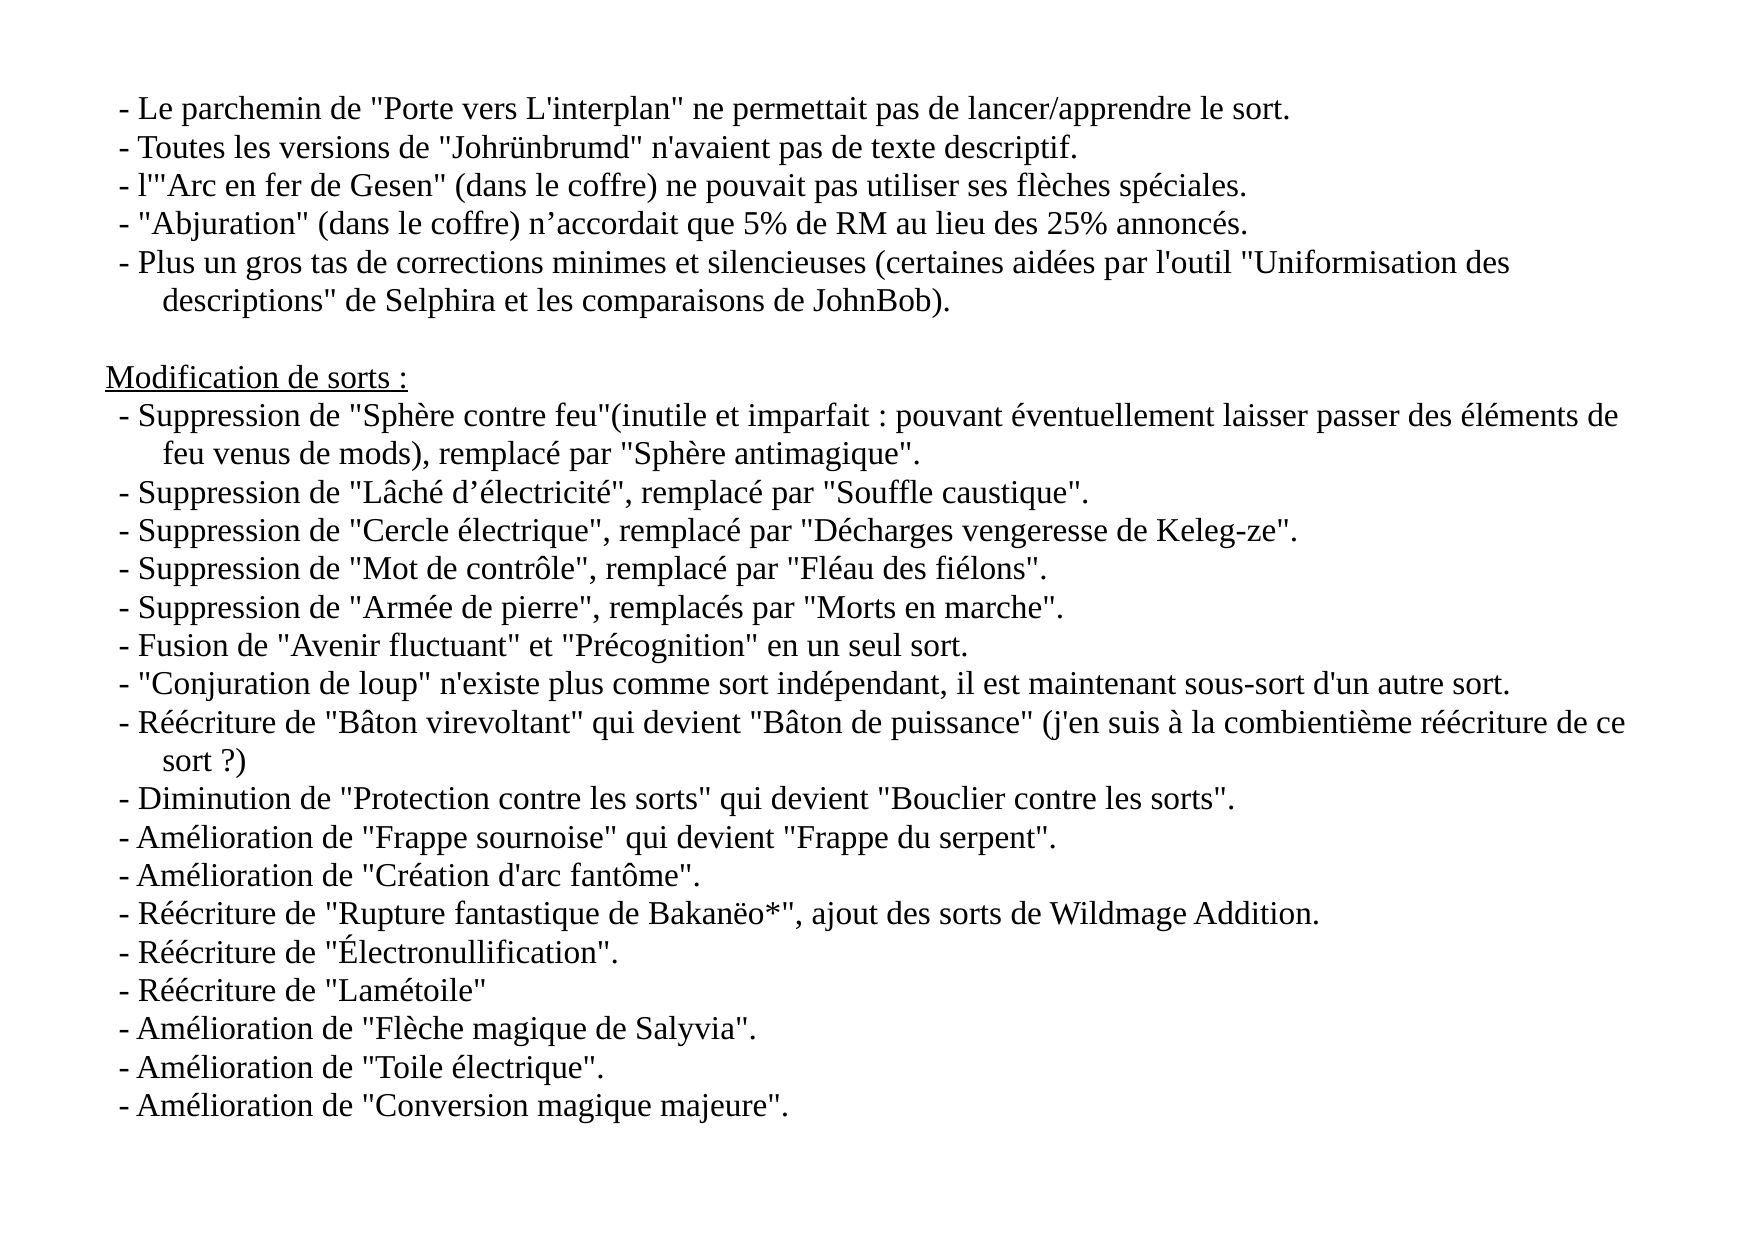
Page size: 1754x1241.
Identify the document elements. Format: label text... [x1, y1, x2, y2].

text - l'"Arc en fer de Gesen" (dans le coffre) ne pouvait pas utiliser ses flèches spéciales. [88, 165, 1665, 203]
text - Réécriture de "Bâton virevoltant" qui devient "Bâton de puissance" (j'en suis à la combientième réécriture de ce sort ?) [88, 702, 1665, 778]
text - "Abjuration" (dans le coffre) n’accordait que 5% de RM au lieu des 25% annoncés. [88, 203, 1665, 242]
text - Suppression de "Mot de contrôle", remplacé par "Fléau des fiélons". [88, 548, 1665, 587]
text Modification de sorts : [88, 357, 1665, 395]
text - Amélioration de "Création d'arc fantôme". [88, 855, 1665, 893]
text - Suppression de "Armée de pierre", remplacés par "Morts en marche". [88, 587, 1665, 625]
text - Diminution de "Protection contre les sorts" qui devient "Bouclier contre les sorts". [88, 778, 1665, 817]
text - Réécriture de "Lamétoile" [88, 970, 1665, 1008]
text - Plus un gros tas de corrections minimes et silencieuses (certaines aidées par l'outil "Uniformisation des descriptions" de Selphira et les comparaisons de JohnBob). [88, 242, 1665, 318]
text - Suppression de "Lâché d’électricité", remplacé par "Souffle caustique". [88, 472, 1665, 510]
text - Amélioration de "Conversion magique majeure". [88, 1085, 1665, 1123]
text - Amélioration de "Toile électrique". [88, 1047, 1665, 1085]
text - Amélioration de "Flèche magique de Salyvia". [88, 1008, 1665, 1047]
text - Réécriture de "Rupture fantastique de Bakanëo*", ajout des sorts de Wildmage Addition. [88, 893, 1665, 932]
text - Toutes les versions de "Johrünbrumd" n'avaient pas de texte descriptif. [88, 127, 1665, 165]
text - "Conjuration de loup" n'existe plus comme sort indépendant, il est maintenant sous-sort d'un autre sort. [88, 663, 1665, 702]
text - Fusion de "Avenir fluctuant" et "Précognition" en un seul sort. [88, 625, 1665, 663]
text - Suppression de "Sphère contre feu"(inutile et imparfait : pouvant éventuellement laisser passer des éléments de feu venus de mods), remplacé par "Sphère antimagique". [88, 395, 1665, 472]
text - Suppression de "Cercle électrique", remplacé par "Décharges vengeresse de Keleg-ze". [88, 510, 1665, 548]
text - Amélioration de "Frappe sournoise" qui devient "Frappe du serpent". [88, 817, 1665, 855]
text - Le parchemin de "Porte vers L'interplan" ne permettait pas de lancer/apprendre le sort. [88, 88, 1665, 127]
text - Réécriture de "Électronullification". [88, 932, 1665, 970]
